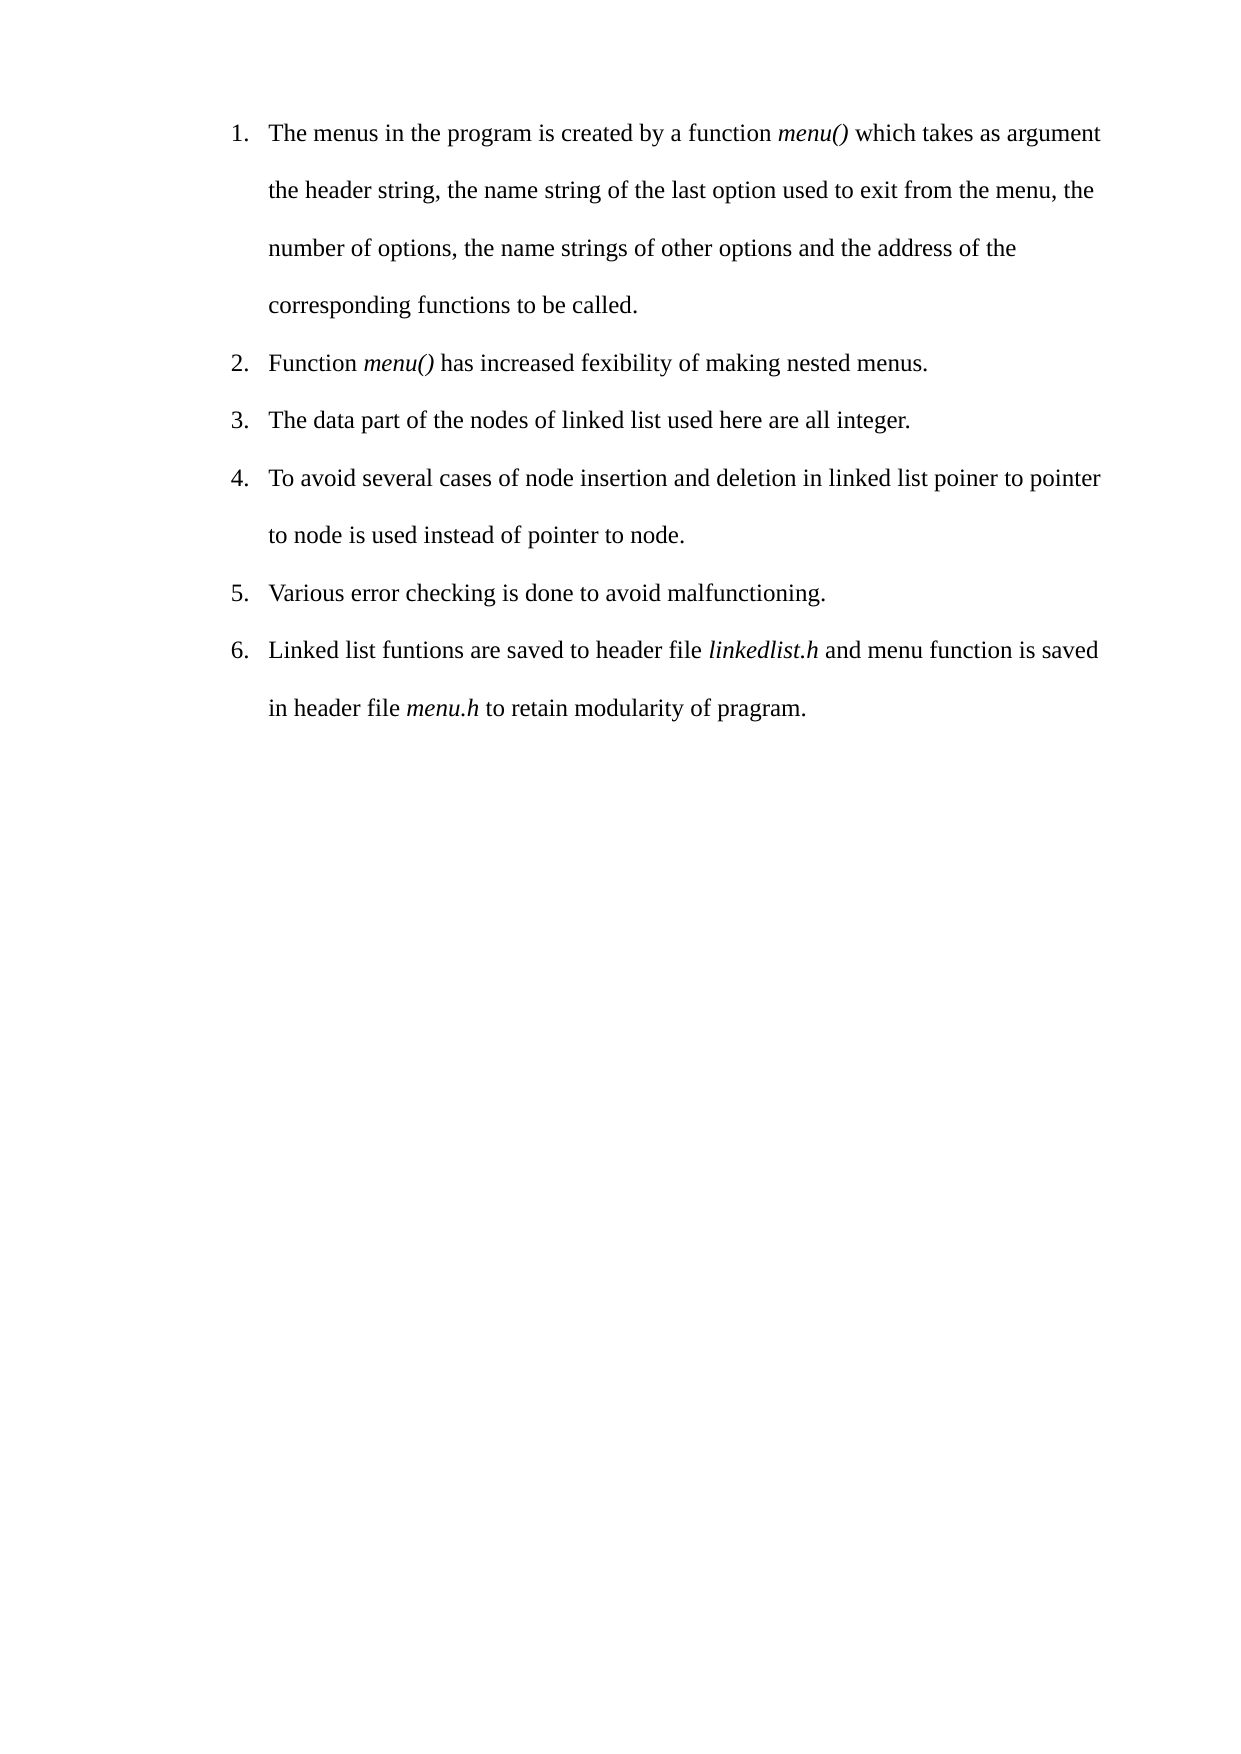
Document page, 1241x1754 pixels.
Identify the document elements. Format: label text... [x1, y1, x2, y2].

list Linked list funtions are saved to header file linkedlist.h and menu function is saved in header file menu.h to retain modularity of pragram. [231, 636, 1122, 722]
list Function menu() has increased fexibility of making nested menus. [231, 348, 1122, 377]
list To avoid several cases of node insertion and deletion in linked list poiner to pointer to node is used instead of pointer to node. [231, 463, 1122, 549]
list The menus in the program is created by a function menu() which takes as argument the header string, the name string of the last option used to exit from the menu, the number of options, the name strings of other options and the address of the corresponding functions to be called. [231, 118, 1122, 319]
list The data part of the nodes of linked list used here are all integer. [231, 406, 1122, 434]
list Various error checking is done to avoid malfunctioning. [231, 578, 1122, 607]
